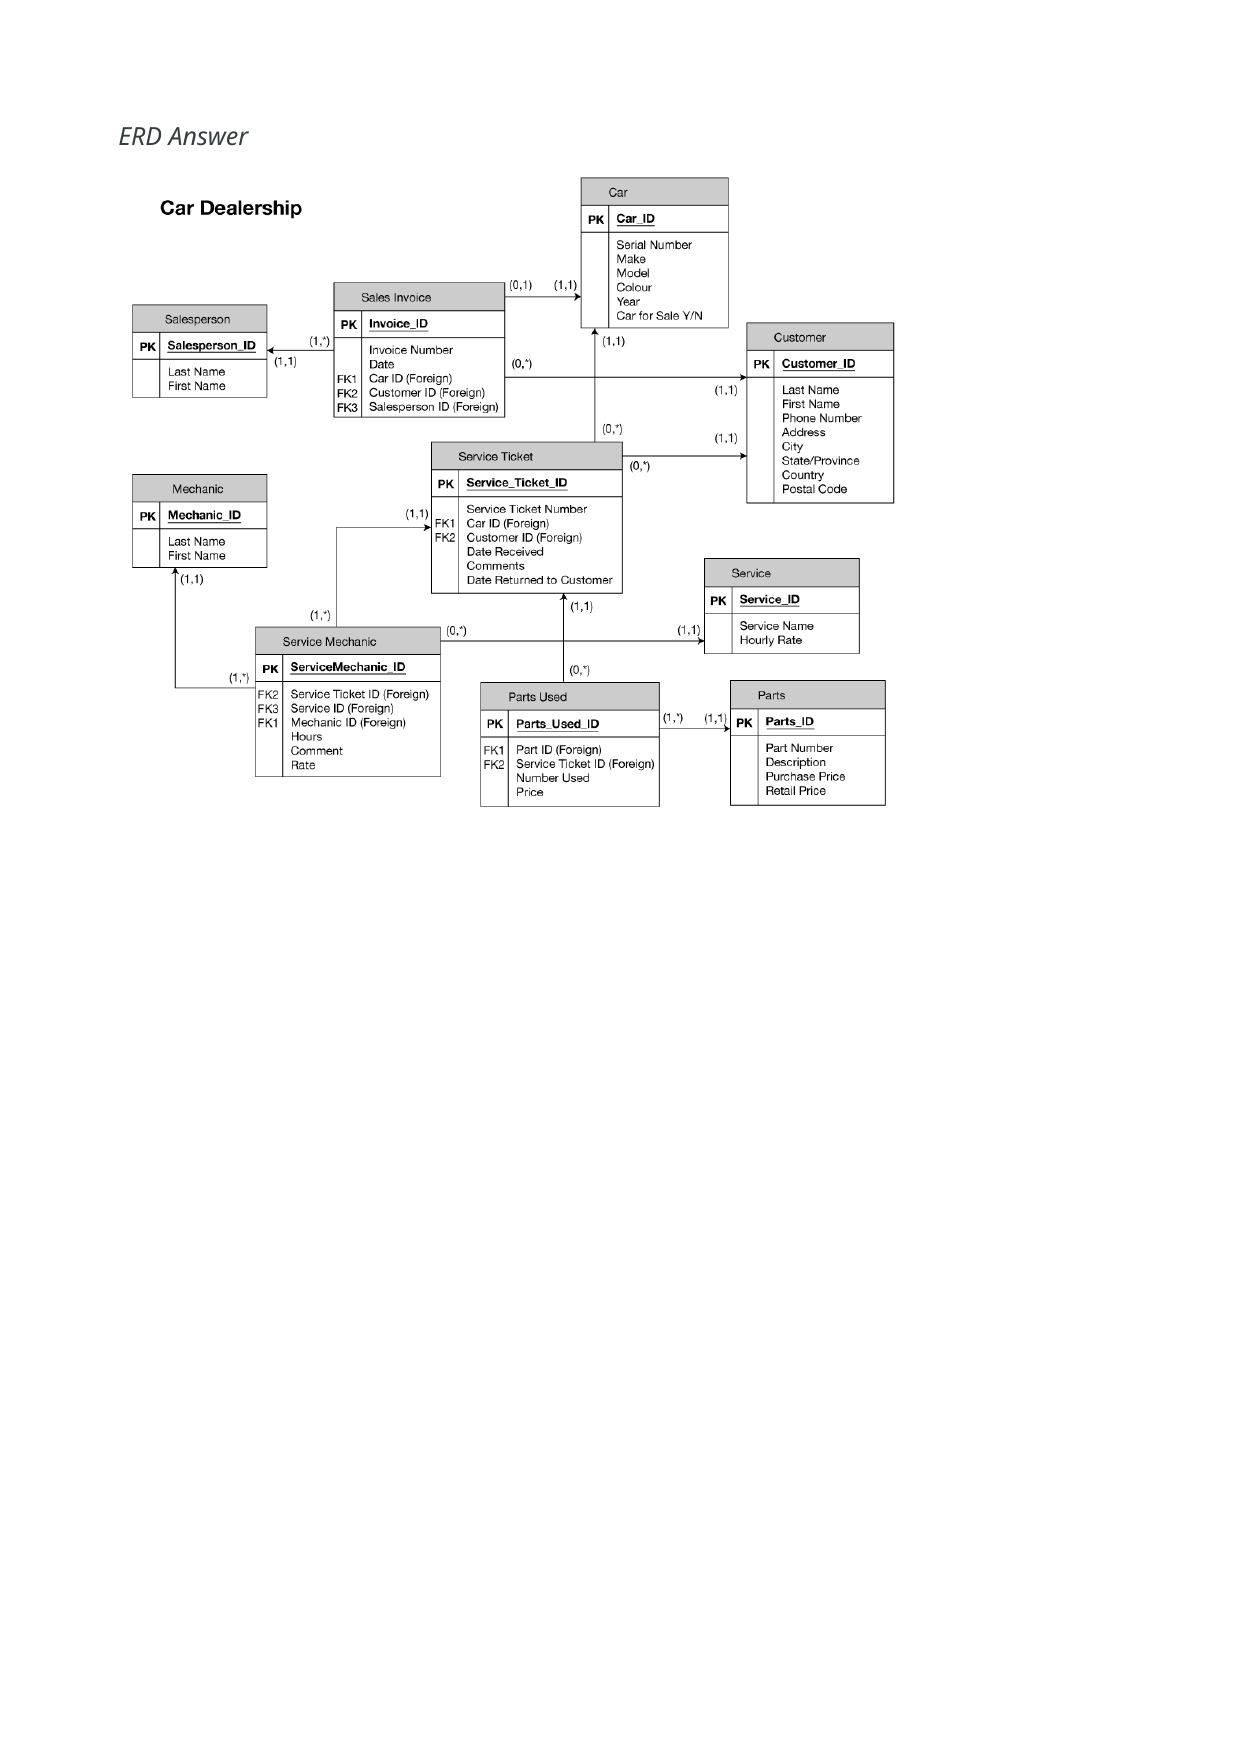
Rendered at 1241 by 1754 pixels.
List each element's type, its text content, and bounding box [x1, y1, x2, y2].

picture [118, 164, 903, 821]
subtitle ERD Answer [118, 118, 1122, 152]
